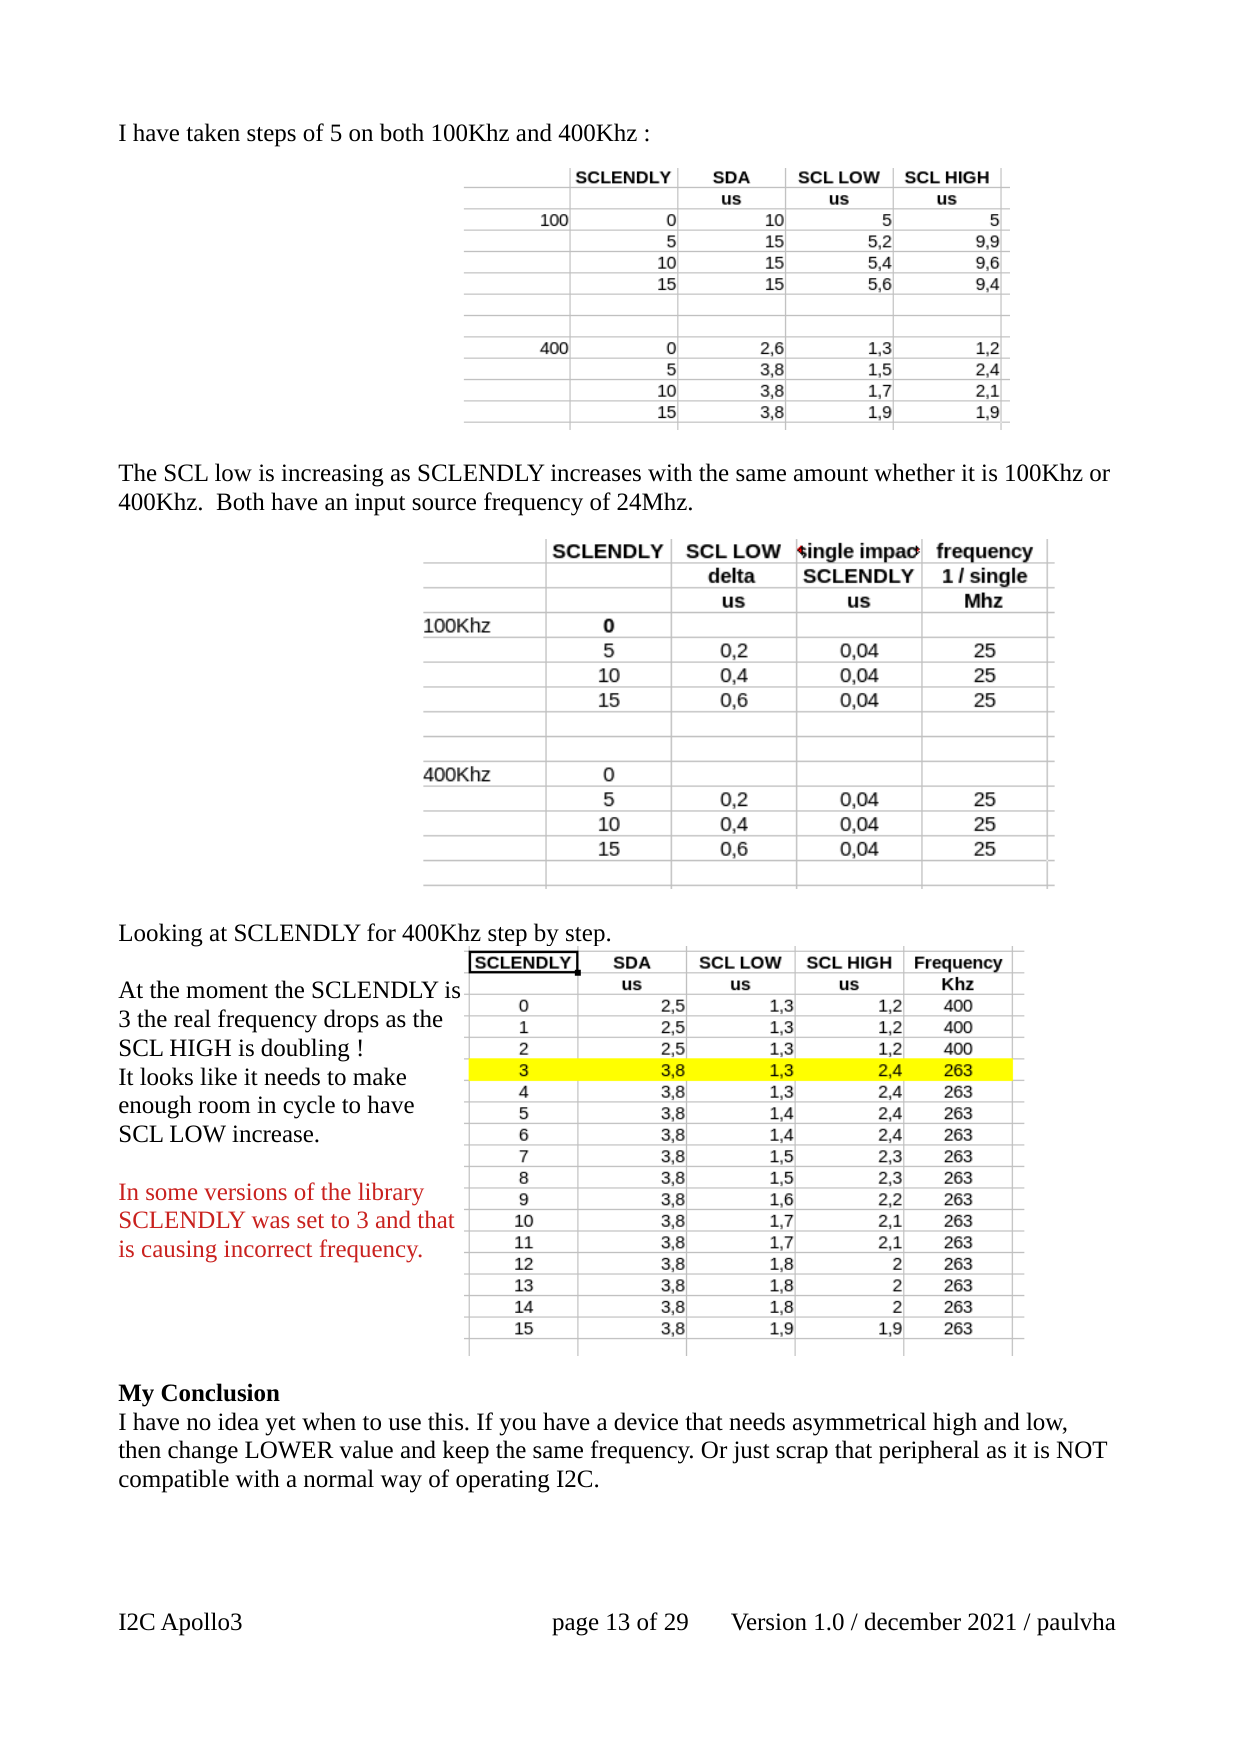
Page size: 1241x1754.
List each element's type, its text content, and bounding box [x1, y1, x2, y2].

picture [463, 168, 1010, 430]
text [1025, 1177, 1122, 1263]
text I have no idea yet when to use this. If you have a device that needs asymmetrical high and low, then change LOWER value and keep the same frequency. Or just scrap that peripheral as it is NOT compatible with a normal way of operating I2C. [118, 1407, 1122, 1493]
text [1025, 1062, 1122, 1148]
text At the moment the SCLENDLY is 3 the real frequency drops as the SCL HIGH is doubling ! [118, 975, 464, 1062]
text My Conclusion [118, 1378, 1122, 1407]
text In some versions of the library SCLENDLY was set to 3 and that is causing incorrect frequency. [118, 1177, 464, 1263]
text [1025, 975, 1122, 1062]
picture [464, 946, 1025, 1356]
picture [423, 539, 1055, 889]
text Looking at SCLENDLY for 400Khz step by step. [118, 918, 1122, 947]
text I have taken steps of 5 on both 100Khz and 400Khz : [118, 118, 1122, 147]
text The SCL low is increasing as SCLENDLY increases with the same amount whether it is 100Khz or 400Khz. Both have an input source frequency of 24Mhz. [118, 458, 1122, 516]
text It looks like it needs to make enough room in cycle to have SCL LOW increase. [118, 1062, 464, 1148]
